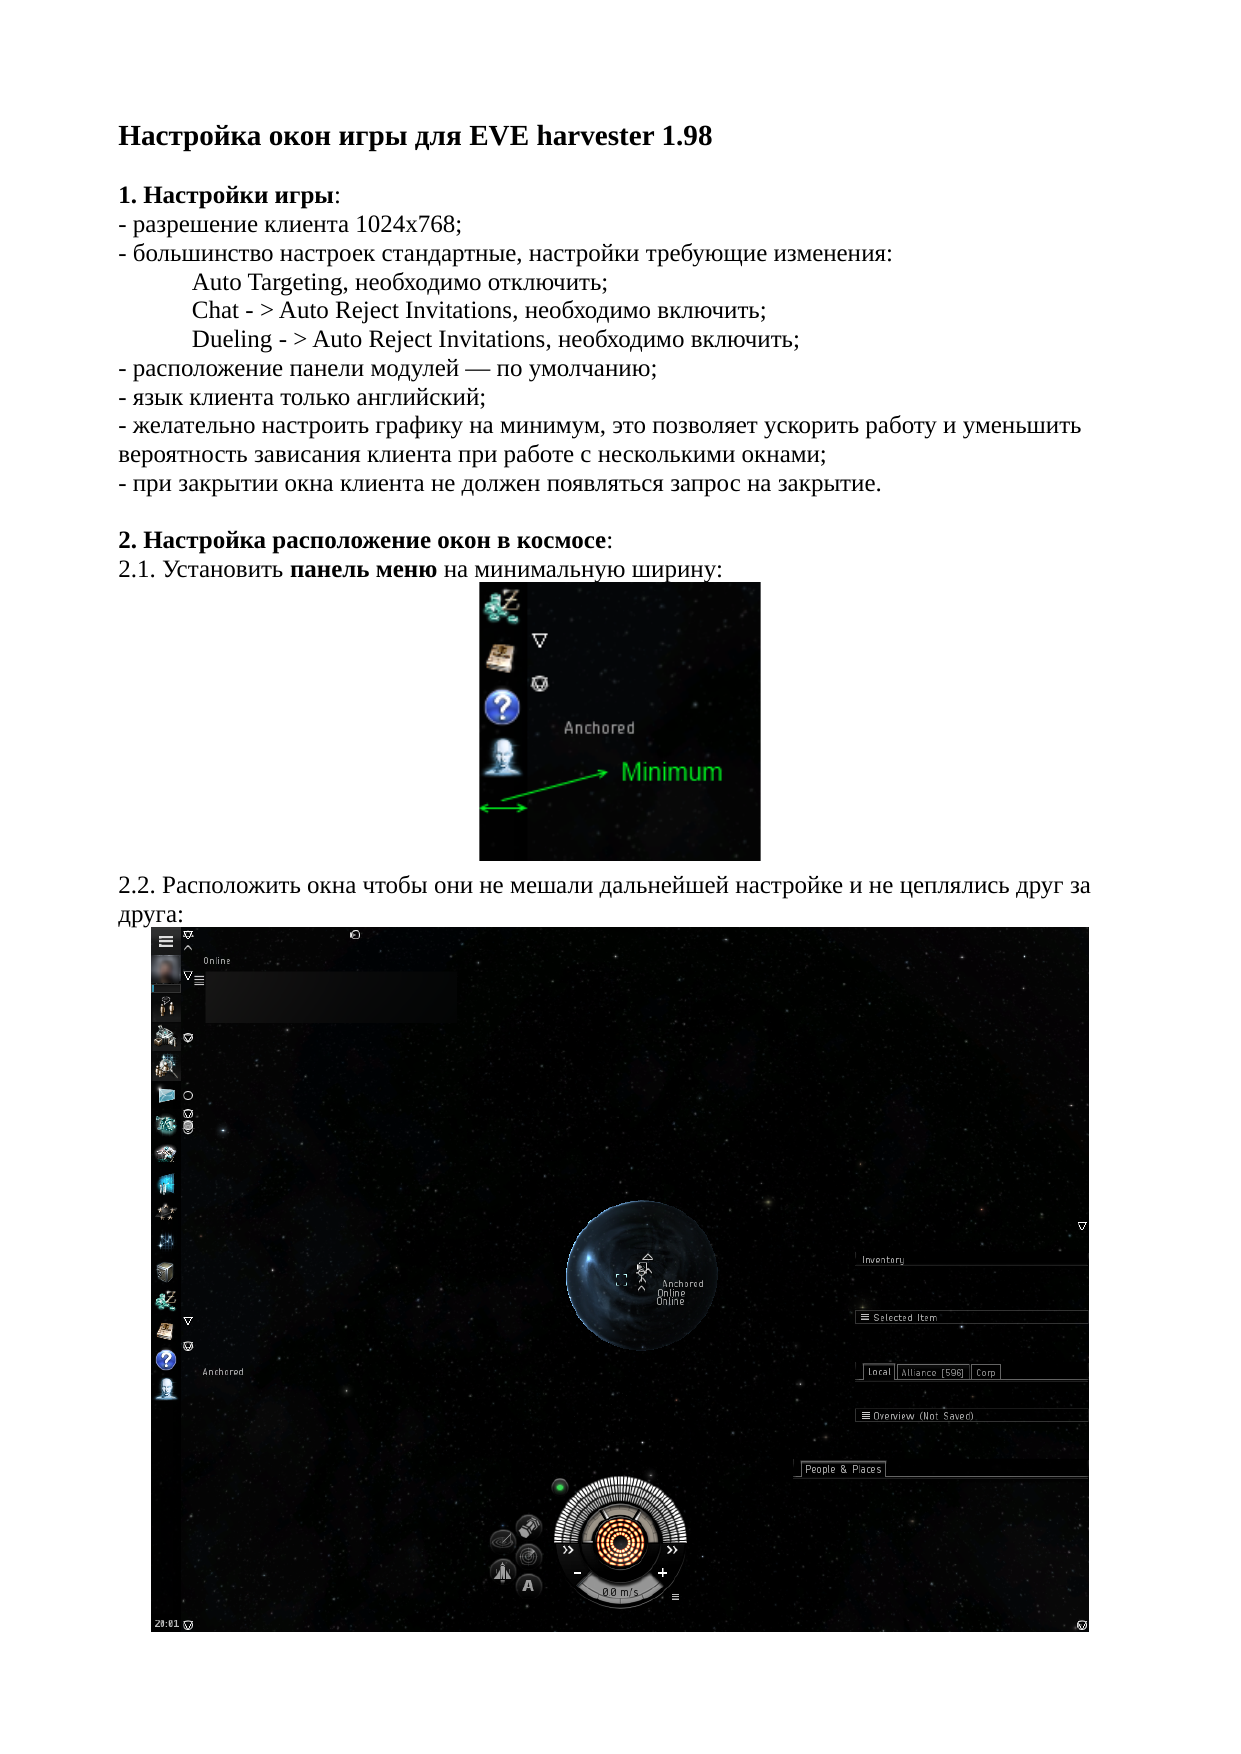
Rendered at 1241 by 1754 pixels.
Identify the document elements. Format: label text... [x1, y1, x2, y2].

text 2.2. Расположить окна чтобы они не мешали дальнейшей настройке и не цеплялись друг за друга: [118, 870, 1122, 928]
picture [151, 927, 1089, 1632]
text Dueling - > Auto Reject Invitations, необходимо включить; [118, 324, 1122, 353]
text - расположение панели модулей — по умолчанию; [118, 353, 1122, 382]
text 1. Настройки игры: [118, 180, 1122, 209]
text - разрешение клиента 1024х768; [118, 209, 1122, 238]
text Auto Targeting, необходимо отключить; [118, 267, 1122, 295]
picture [479, 582, 761, 861]
text - при закрытии окна клиента не должен появляться запрос на закрытие. [118, 468, 1122, 497]
text Настройка окон игры для EVE harvester 1.98 [118, 118, 1122, 152]
text - желательно настроить графику на минимум, это позволяет ускорить работу и уменьшить вероятность зависания клиента при работе с несколькими окнами; [118, 410, 1122, 468]
text Chat - > Auto Reject Invitations, необходимо включить; [118, 295, 1122, 324]
text 2. Настройка расположение окон в космосе: [118, 525, 1122, 554]
text 2.1. Установить панель меню на минимальную ширину: [118, 554, 1122, 583]
text - большинство настроек стандартные, настройки требующие изменения: [118, 238, 1122, 267]
text - язык клиента только английский; [118, 382, 1122, 410]
